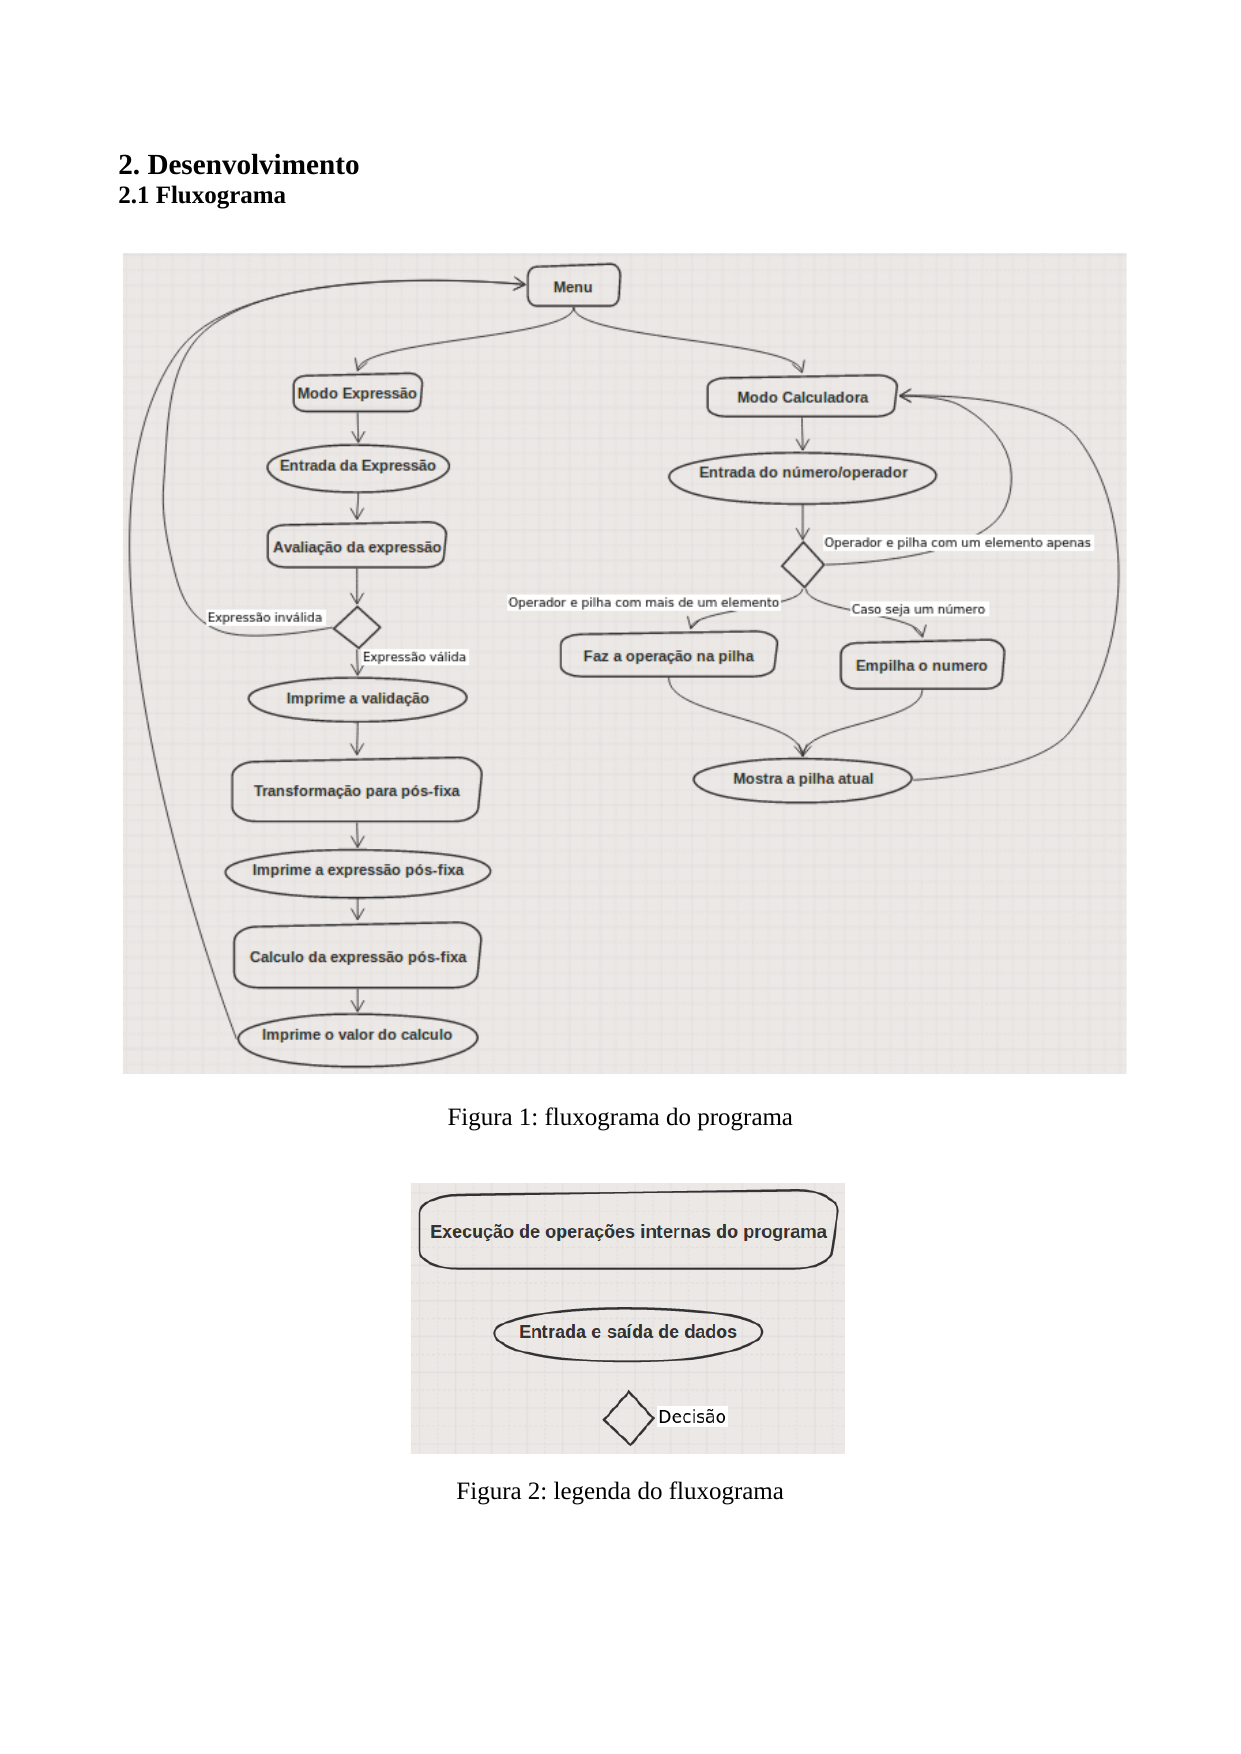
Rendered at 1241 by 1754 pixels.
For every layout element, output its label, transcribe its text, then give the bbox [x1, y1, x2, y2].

text 2.1 Fluxograma [118, 180, 1122, 209]
text Figura 2: legenda do fluxograma [118, 1476, 1122, 1505]
text 2. Desenvolvimento [118, 147, 1122, 180]
picture [122, 253, 1127, 1074]
picture [410, 1183, 845, 1454]
text Figura 1: fluxograma do programa [118, 1102, 1122, 1131]
